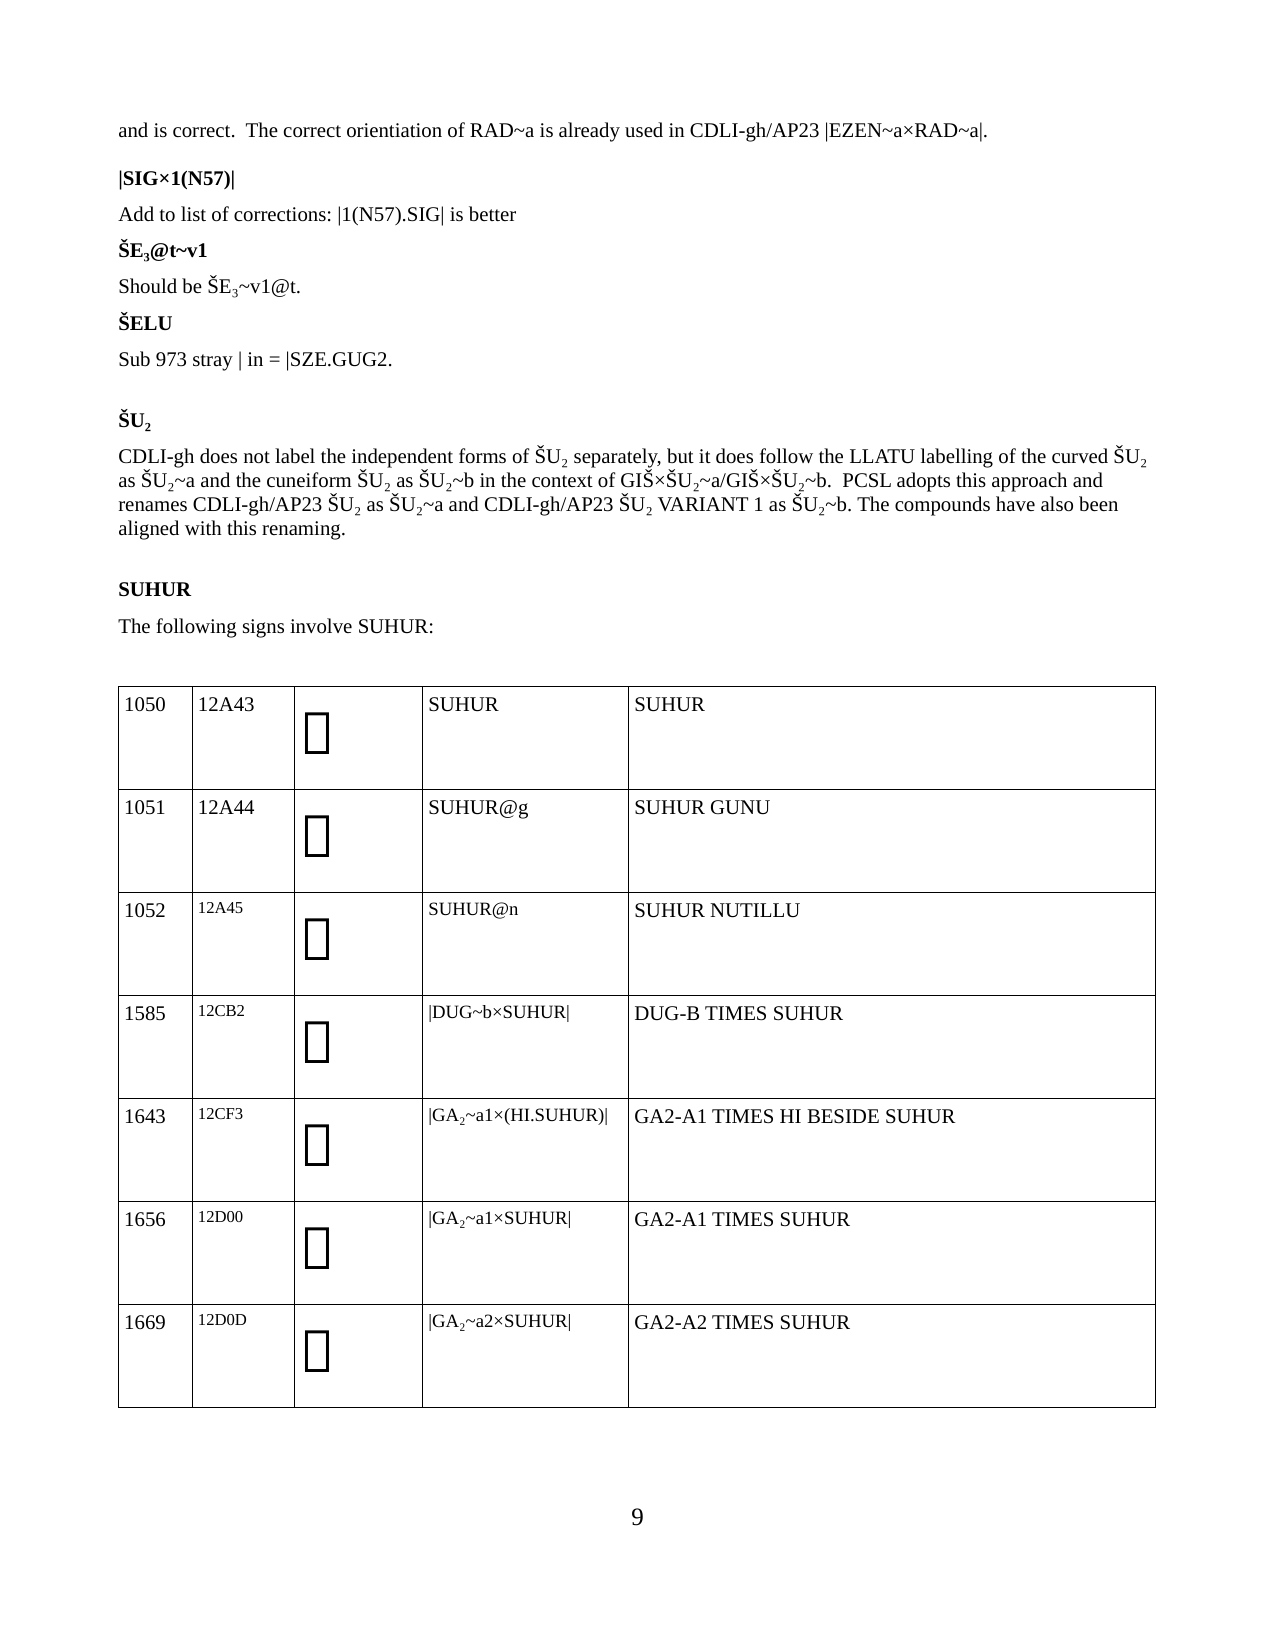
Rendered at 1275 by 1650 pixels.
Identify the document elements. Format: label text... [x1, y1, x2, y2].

table_cell 1669 [119, 1305, 192, 1407]
table_header SUHUR [423, 687, 628, 789]
table_cell 1585 [119, 996, 192, 1098]
table_header 12A43 [193, 687, 294, 789]
text Should be ŠE₃~v1@t. [118, 274, 1157, 298]
table_header 1050 [119, 687, 192, 789]
table_cell 1643 [119, 1099, 192, 1201]
text ŠELU [118, 310, 1157, 334]
table_cell 𒴀 [295, 1202, 422, 1304]
table_cell SUHUR@g [423, 790, 628, 892]
table_cell 12A45 [193, 893, 294, 995]
table_cell 𒲲 [295, 996, 422, 1098]
table_header 𒩃 [295, 687, 422, 789]
table_cell SUHUR NUTILLU [629, 893, 1155, 995]
text CDLI-gh does not label the independent forms of ŠU₂ separately, but it does follow the LLATU labelling of the curved ŠU₂ as ŠU₂~a and the cuneiform ŠU₂ as ŠU₂~b in the context of GIŠ×ŠU₂~a/GIŠ×ŠU₂~b. PCSL adopts this approach and renames CDLI-gh/AP23 ŠU₂ as ŠU₂~a and CDLI-gh/AP23 ŠU₂ VARIANT 1 as ŠU₂~b. The compounds have also been aligned with this renaming. [118, 444, 1157, 540]
table_cell GA2-A1 TIMES HI BESIDE SUHUR [629, 1099, 1155, 1201]
subtitle ŠU₂ [118, 407, 1157, 432]
table_cell |GA₂~a1×SUHUR| [423, 1202, 628, 1304]
table_cell GA2-A1 TIMES SUHUR [629, 1202, 1155, 1304]
table_cell DUG-B TIMES SUHUR [629, 996, 1155, 1098]
text ŠE₃@t~v1 [118, 238, 1157, 262]
table_cell 12A44 [193, 790, 294, 892]
table_cell |GA₂~a1×(HI.SUHUR)| [423, 1099, 628, 1201]
table_cell |DUG~b×SUHUR| [423, 996, 628, 1098]
table_cell 1052 [119, 893, 192, 995]
table_cell 𒩅 [295, 893, 422, 995]
text The following signs involve SUHUR: [118, 614, 1157, 638]
table_cell 𒩄 [295, 790, 422, 892]
table_cell 𒴍 [295, 1305, 422, 1407]
table_cell 𒳳 [295, 1099, 422, 1201]
table_cell 12CF3 [193, 1099, 294, 1201]
table_cell 1051 [119, 790, 192, 892]
text |SIG×1(N57)| [118, 166, 1157, 190]
table_cell 12D0D [193, 1305, 294, 1407]
table_cell SUHUR@n [423, 893, 628, 995]
table_cell 12D00 [193, 1202, 294, 1304]
table_cell 1656 [119, 1202, 192, 1304]
text Sub 973 stray | in = |SZE.GUG2. [118, 346, 1157, 371]
table_cell 12CB2 [193, 996, 294, 1098]
table_cell |GA₂~a2×SUHUR| [423, 1305, 628, 1407]
table_header SUHUR [629, 687, 1155, 789]
text and is correct. The correct orientiation of RAD~a is already used in CDLI-gh/AP23 |EZEN~a×RAD~a|. [118, 118, 1157, 142]
table_cell SUHUR GUNU [629, 790, 1155, 892]
table_cell GA2-A2 TIMES SUHUR [629, 1305, 1155, 1407]
text Add to list of corrections: |1(N57).SIG| is better [118, 202, 1157, 226]
subtitle SUHUR [118, 577, 1157, 601]
